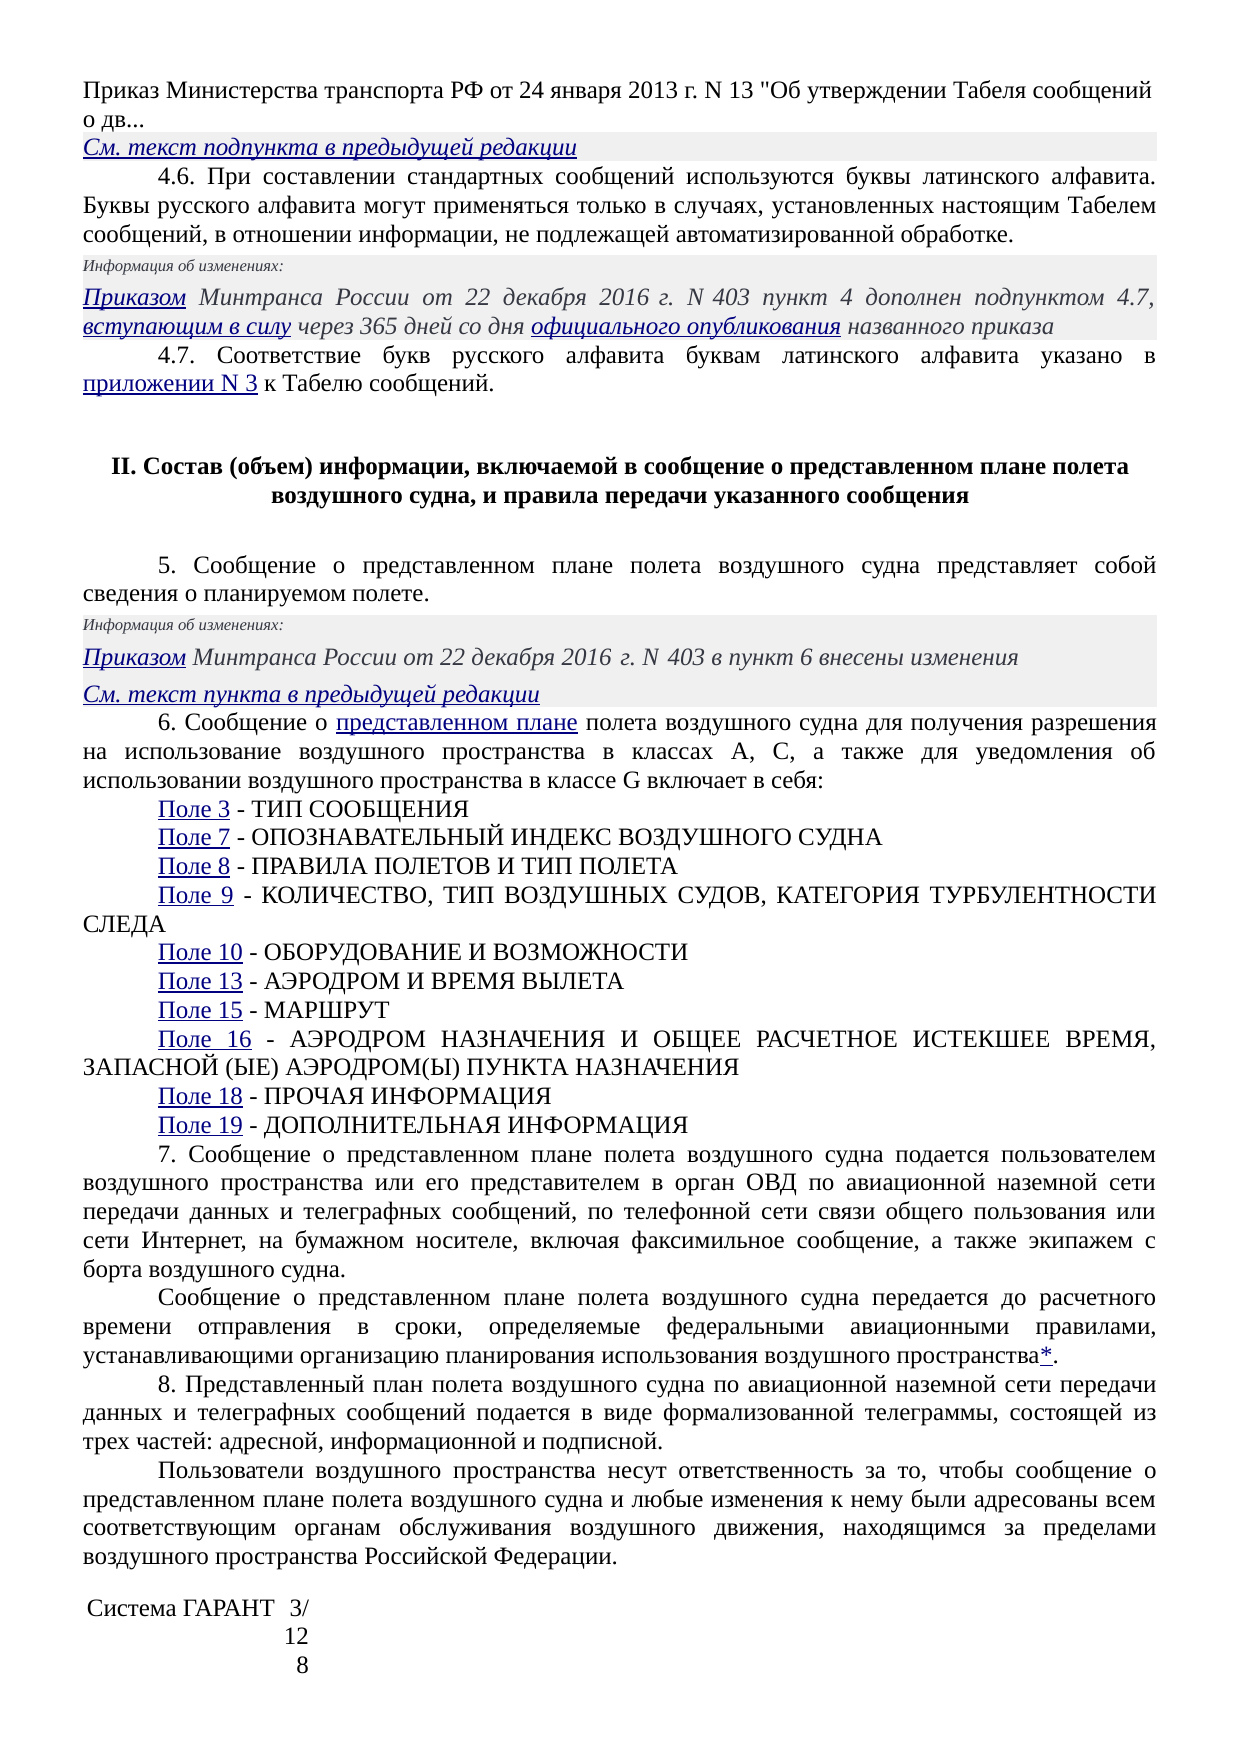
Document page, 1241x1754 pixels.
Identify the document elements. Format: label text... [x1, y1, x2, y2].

text Поле 8 - ПРАВИЛА ПОЛЕТОВ И ТИП ПОЛЕТА [83, 851, 1157, 880]
text Поле 18 - ПРОЧАЯ ИНФОРМАЦИЯ [83, 1081, 1157, 1110]
text 4.7. Соответствие букв русского алфавита буквам латинского алфавита указано в приложении N 3 к Табелю сообщений. [83, 340, 1157, 397]
text Информация об изменениях: [286, 615, 1157, 634]
text 4.6. При составлении стандартных сообщений используются буквы латинского алфавита. Буквы русского алфавита могут применяться только в случаях, установленных настоящим Табелем сообщений, в отношении информации, не подлежащей автоматизированной обработке. [83, 161, 1157, 247]
text Пользователи воздушного пространства несут ответственность за то, чтобы сообщение о представленном плане полета воздушного судна и любые изменения к нему были адресованы всем соответствующим органам обслуживания воздушного движения, находящимся за пределами воздушного пространства Российской Федерации. [83, 1455, 1157, 1570]
text Поле 15 - МАРШРУТ [83, 995, 1157, 1024]
text Поле 16 - АЭРОДРОМ НАЗНАЧЕНИЯ И ОБЩЕЕ РАСЧЕТНОЕ ИСТЕКШЕЕ ВРЕМЯ, ЗАПАСНОЙ (ЫЕ) АЭРОДРОМ(Ы) ПУНКТА НАЗНАЧЕНИЯ [83, 1024, 1157, 1081]
text Поле 9 - КОЛИЧЕСТВО, ТИП ВОЗДУШНЫХ СУДОВ, КАТЕГОРИЯ ТУРБУЛЕНТНОСТИ СЛЕДА [83, 880, 1157, 937]
subtitle II. Состав (объем) информации, включаемой в сообщение о представленном плане полета воздушного судна, и правила передачи указанного сообщения [83, 451, 1157, 508]
text Поле 3 - ТИП СООБЩЕНИЯ [83, 794, 1157, 822]
text 6. Сообщение о представленном плане полета воздушного судна для получения разрешения на использование воздушного пространства в классах A, C, а также для уведомления об использовании воздушного пространства в классе G включает в себя: [83, 707, 1157, 794]
text 7. Сообщение о представленном плане полета воздушного судна подается пользователем воздушного пространства или его представителем в орган ОВД по авиационной наземной сети передачи данных и телеграфных сообщений, по телефонной сети связи общего пользования или сети Интернет, на бумажном носителе, включая факсимильное сообщение, а также экипажем с борта воздушного судна. [83, 1139, 1157, 1282]
text 8. Представленный план полета воздушного судна по авиационной наземной сети передачи данных и телеграфных сообщений подается в виде формализованной телеграммы, состоящей из трех частей: адресной, информационной и подписной. [83, 1369, 1157, 1455]
text Поле 19 - ДОПОЛНИТЕЛЬНАЯ ИНФОРМАЦИЯ [83, 1110, 1157, 1139]
text Поле 13 - АЭРОДРОМ И ВРЕМЯ ВЫЛЕТА [83, 966, 1157, 995]
text Приказом Минтранса России от 22 декабря 2016 г. N 403 в пункт 6 внесены изменения [1021, 642, 1157, 671]
text Информация об изменениях: [286, 255, 1157, 274]
text Поле 10 - ОБОРУДОВАНИЕ И ВОЗМОЖНОСТИ [83, 937, 1157, 966]
text 5. Сообщение о представленном плане полета воздушного судна представляет собой сведения о планируемом полете. [83, 550, 1157, 607]
text См. текст пункта в предыдущей редакции [542, 679, 1157, 707]
text См. текст подпункта в предыдущей редакции [83, 132, 1157, 161]
text Сообщение о представленном плане полета воздушного судна передается до расчетного времени отправления в сроки, определяемые федеральными авиационными правилами, устанавливающими организацию планирования использования воздушного пространства*. [83, 1282, 1157, 1369]
text Поле 7 - ОПОЗНАВАТЕЛЬНЫЙ ИНДЕКС ВОЗДУШНОГО СУДНА [83, 822, 1157, 851]
